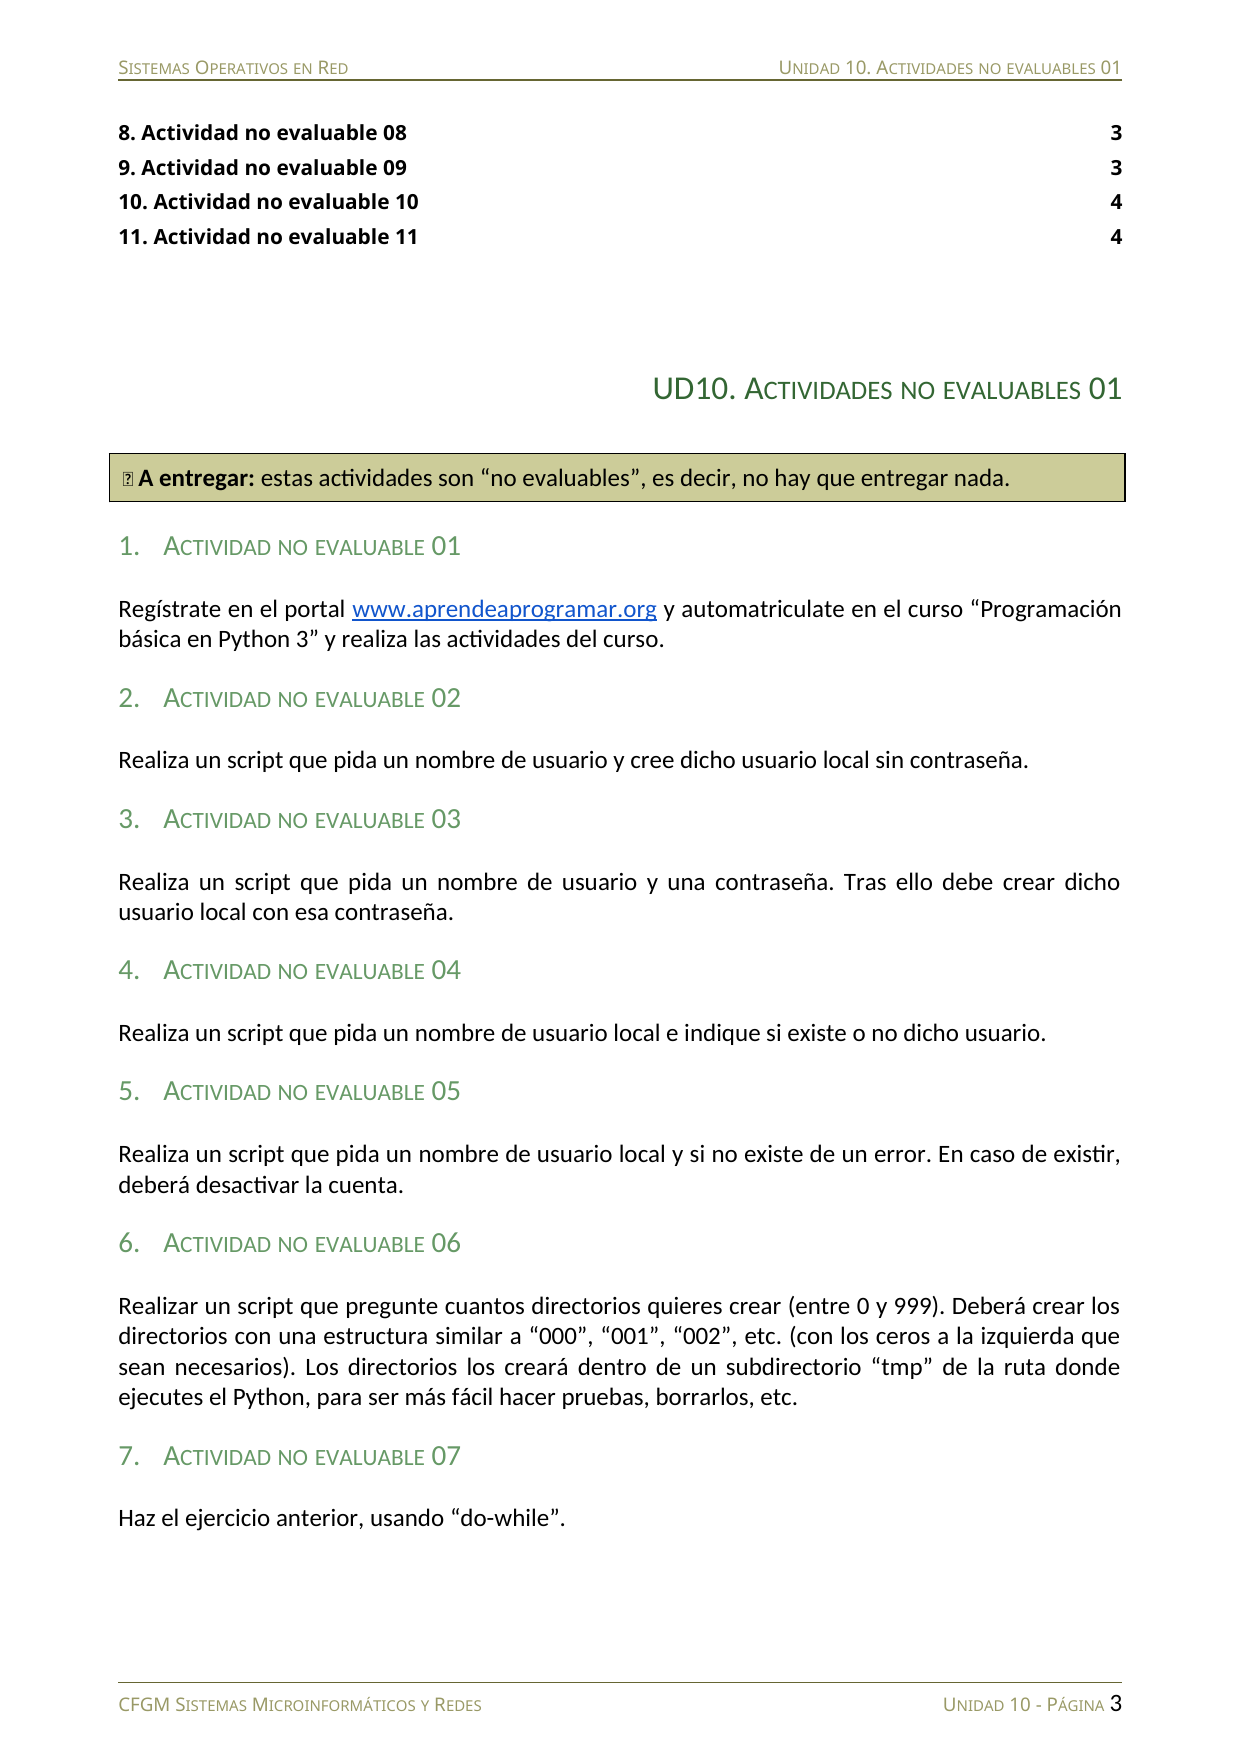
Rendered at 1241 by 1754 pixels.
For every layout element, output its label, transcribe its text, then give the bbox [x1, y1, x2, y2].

text 10. Actividad no evaluable 10 4 [118, 187, 1122, 216]
text Regístrate en el portal www.aprendeaprogramar.org y automatriculate en el curso “Programación básica en Python 3” y realiza las actividades del curso. [118, 593, 1122, 654]
text 📕 A entregar: estas actividades son “no evaluables”, es decir, no hay que entregar nada. [110, 454, 1124, 501]
text UD10. Actividades no evaluables 01 [118, 367, 1122, 408]
text Realiza un script que pida un nombre de usuario y una contraseña. Tras ello debe crear dicho usuario local con esa contraseña. [118, 866, 1122, 927]
subtitle Actividad no evaluable 05 [118, 1072, 1122, 1108]
subtitle Actividad no evaluable 06 [118, 1224, 1122, 1260]
subtitle Actividad no evaluable 01 [118, 527, 1122, 563]
text Realizar un script que pregunte cuantos directorios quieres crear (entre 0 y 999). Deberá crear los directorios con una estructura similar a “000”, “001”, “002”, etc. (con los ceros a la izquierda que sean necesarios). Los directorios los creará dentro de un subdirectorio “tmp” de la ruta donde ejecutes el Python, para ser más fácil hacer pruebas, borrarlos, etc. [118, 1290, 1122, 1412]
text 8. Actividad no evaluable 08 3 [118, 118, 1122, 146]
subtitle Actividad no evaluable 03 [118, 800, 1122, 836]
subtitle Actividad no evaluable 07 [118, 1437, 1122, 1472]
subtitle Actividad no evaluable 04 [118, 951, 1122, 987]
text 11. Actividad no evaluable 11 4 [118, 222, 1122, 251]
text 9. Actividad no evaluable 09 3 [118, 153, 1122, 181]
text Realiza un script que pida un nombre de usuario local y si no existe de un error. En caso de existir, deberá desactivar la cuenta. [118, 1138, 1122, 1199]
text Haz el ejercicio anterior, usando “do-while”. [118, 1502, 1122, 1533]
text Realiza un script que pida un nombre de usuario y cree dicho usuario local sin contraseña. [118, 744, 1122, 775]
subtitle Actividad no evaluable 02 [118, 679, 1122, 714]
text Realiza un script que pida un nombre de usuario local e indique si existe o no dicho usuario. [118, 1017, 1122, 1048]
